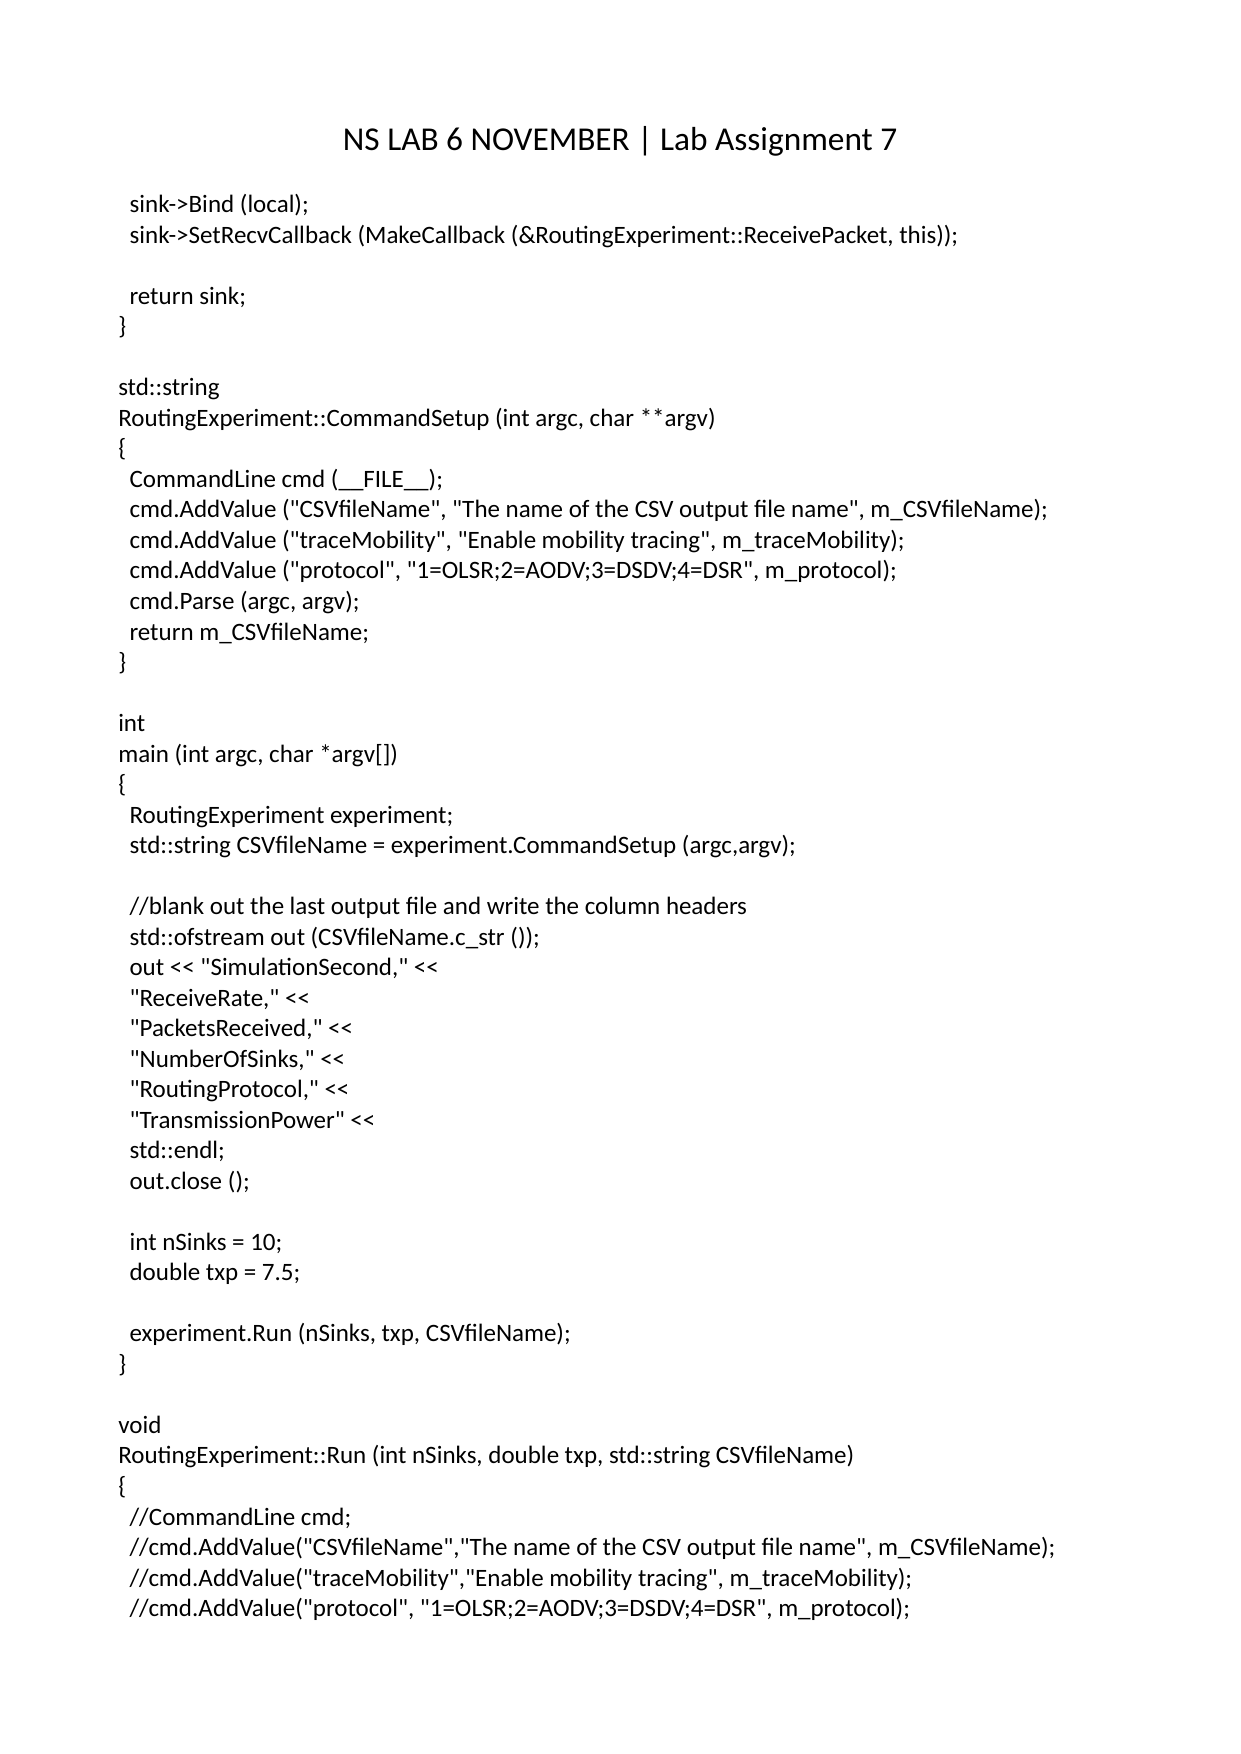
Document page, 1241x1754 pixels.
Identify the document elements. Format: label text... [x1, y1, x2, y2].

text //cmd.AddValue("traceMobility","Enable mobility tracing", m_traceMobility); [118, 1562, 1122, 1592]
text //cmd.AddValue("protocol", "1=OLSR;2=AODV;3=DSDV;4=DSR", m_protocol); [118, 1592, 1122, 1623]
text } [118, 646, 1122, 677]
text cmd.Parse (argc, argv); [118, 585, 1122, 616]
text out << "SimulationSecond," << [118, 951, 1122, 982]
text "RoutingProtocol," << [118, 1073, 1122, 1104]
text double txp = 7.5; [118, 1257, 1122, 1287]
text { [118, 432, 1122, 463]
text std::ofstream out (CSVfileName.c_str ()); [118, 921, 1122, 951]
text RoutingExperiment::Run (int nSinks, double txp, std::string CSVfileName) [118, 1440, 1122, 1470]
text std::string [118, 371, 1122, 402]
text std::endl; [118, 1134, 1122, 1165]
text { [118, 1470, 1122, 1501]
text main (int argc, char *argv[]) [118, 738, 1122, 768]
text cmd.AddValue ("protocol", "1=OLSR;2=AODV;3=DSDV;4=DSR", m_protocol); [118, 554, 1122, 585]
text std::string CSVfileName = experiment.CommandSetup (argc,argv); [118, 829, 1122, 860]
text } [118, 310, 1122, 341]
text sink->SetRecvCallback (MakeCallback (&RoutingExperiment::ReceivePacket, this)); [118, 219, 1122, 249]
text "ReceiveRate," << [118, 982, 1122, 1012]
text RoutingExperiment experiment; [118, 799, 1122, 829]
text return sink; [118, 280, 1122, 310]
text { [118, 768, 1122, 799]
text sink->Bind (local); [118, 188, 1122, 219]
text "TransmissionPower" << [118, 1104, 1122, 1134]
text int nSinks = 10; [118, 1226, 1122, 1257]
text experiment.Run (nSinks, txp, CSVfileName); [118, 1318, 1122, 1348]
text void [118, 1409, 1122, 1440]
text RoutingExperiment::CommandSetup (int argc, char **argv) [118, 402, 1122, 432]
text return m_CSVfileName; [118, 616, 1122, 646]
text } [118, 1348, 1122, 1379]
text //CommandLine cmd; [118, 1501, 1122, 1531]
text //blank out the last output file and write the column headers [118, 890, 1122, 921]
text int [118, 707, 1122, 738]
text CommandLine cmd (__FILE__); [118, 463, 1122, 493]
text out.close (); [118, 1165, 1122, 1196]
text //cmd.AddValue("CSVfileName","The name of the CSV output file name", m_CSVfileName); [118, 1531, 1122, 1562]
text cmd.AddValue ("traceMobility", "Enable mobility tracing", m_traceMobility); [118, 524, 1122, 554]
text "PacketsReceived," << [118, 1012, 1122, 1043]
text "NumberOfSinks," << [118, 1043, 1122, 1073]
text cmd.AddValue ("CSVfileName", "The name of the CSV output file name", m_CSVfileName); [118, 493, 1122, 524]
